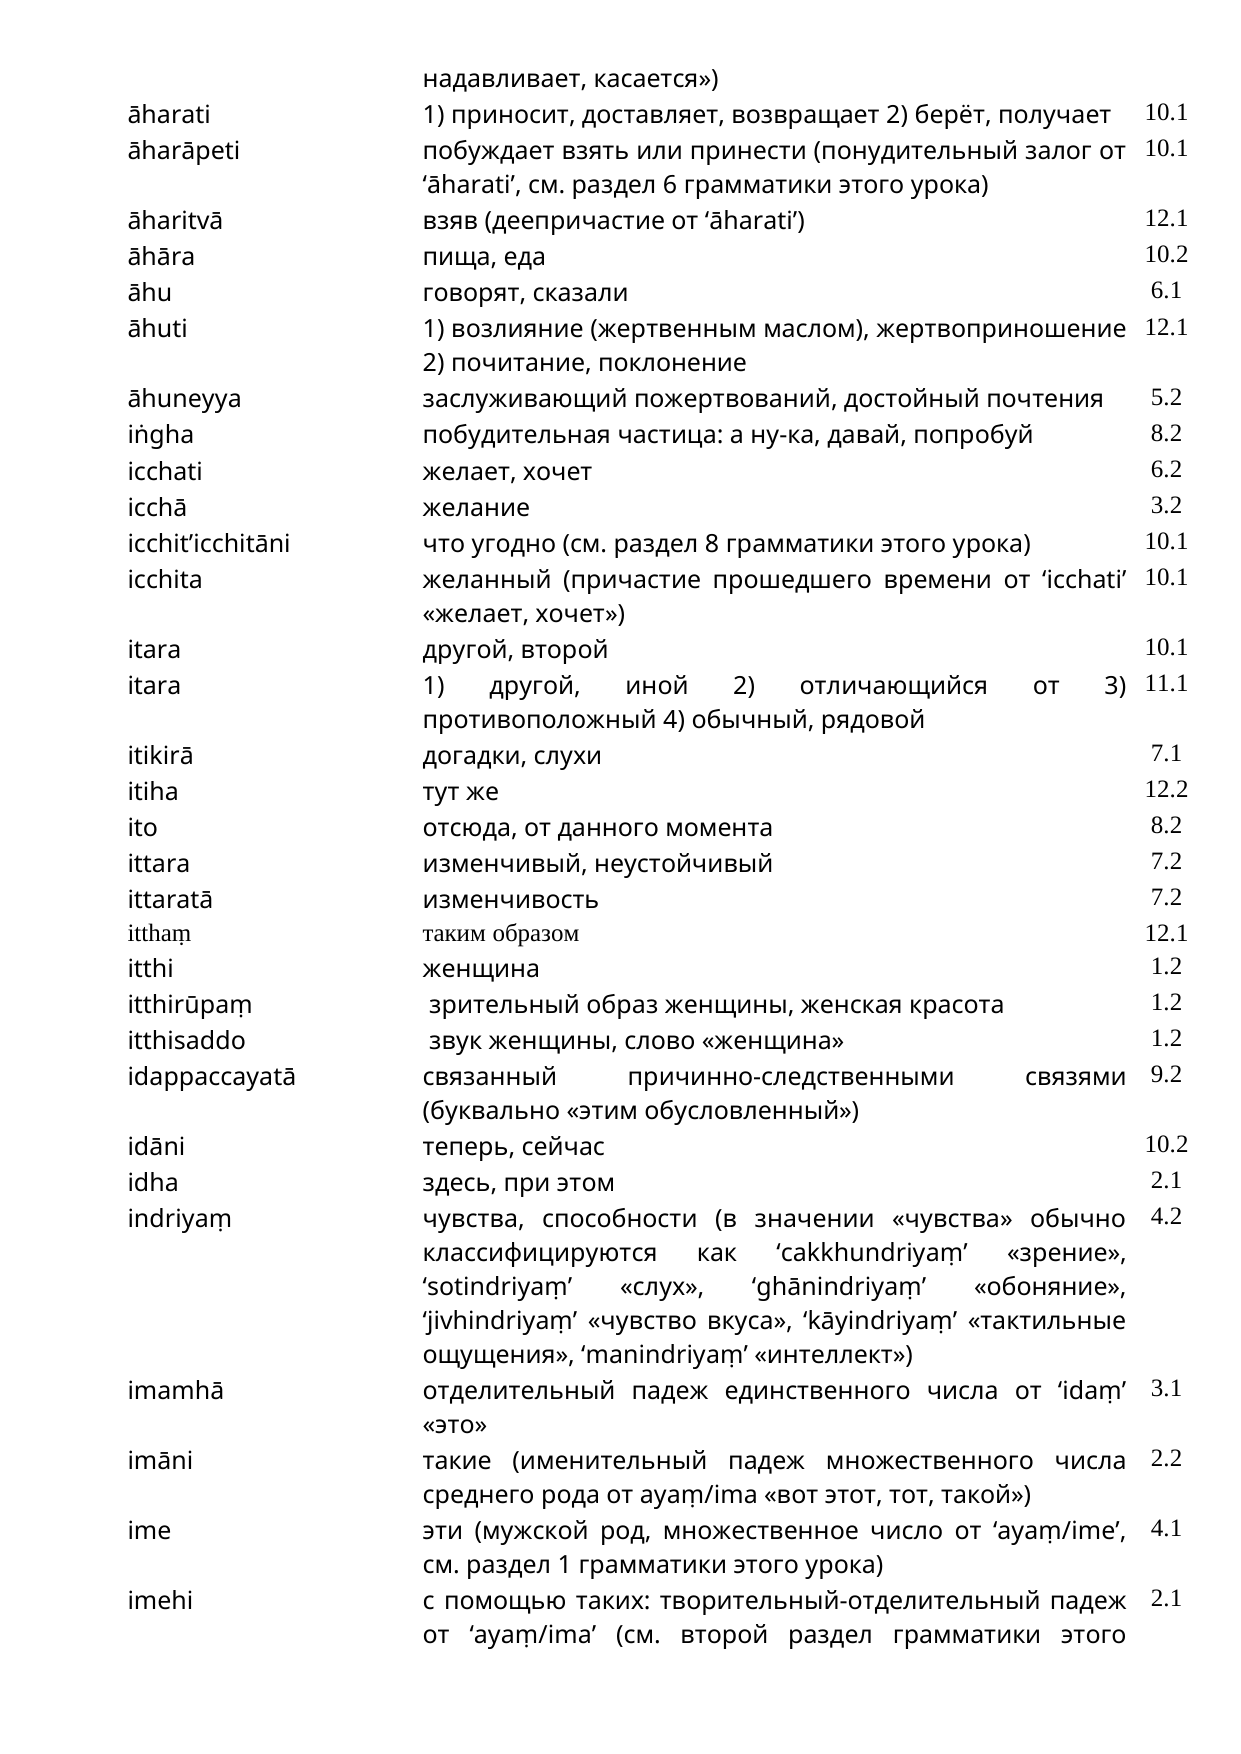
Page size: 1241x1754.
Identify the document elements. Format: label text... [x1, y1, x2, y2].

table_cell 2.1 [1129, 1581, 1203, 1651]
table_cell побудительная частица: а ну-ка, давай, попробуй [420, 415, 1129, 451]
table_cell женщина [420, 949, 1129, 984]
table_cell 1.2 [1129, 949, 1203, 984]
table_cell 2.2 [1129, 1441, 1203, 1511]
table_cell 12.1 [1129, 201, 1203, 237]
table_cell звук женщины, слово «женщина» [420, 1021, 1129, 1057]
table_cell āharāpeti [125, 131, 420, 201]
table_cell āharati [125, 95, 420, 131]
table_cell 7.2 [1129, 844, 1203, 880]
table_cell 10.2 [1129, 237, 1203, 273]
table_cell желание [420, 488, 1129, 523]
table_cell [125, 59, 420, 95]
table_cell теперь, сейчас [420, 1127, 1129, 1163]
table_cell надавливает, касается») [420, 59, 1129, 95]
table_cell 9.2 [1129, 1057, 1203, 1127]
table_cell 1) приносит, доставляет, возвращает 2) берёт, получает [420, 95, 1129, 131]
table_cell 10.2 [1129, 1127, 1203, 1163]
table_cell ito [125, 808, 420, 844]
table_cell 10.1 [1129, 560, 1203, 629]
table_cell 3.1 [1129, 1371, 1203, 1441]
table_cell 6.1 [1129, 273, 1203, 309]
table_cell imamhā [125, 1371, 420, 1441]
table_cell 1.2 [1129, 1021, 1203, 1057]
table_cell idappaccayatā [125, 1057, 420, 1127]
table_cell зрительный образ женщины, женская красота [420, 985, 1129, 1021]
table_cell icchit’icchitāni [125, 524, 420, 559]
table_cell āhuti [125, 309, 420, 379]
table_cell чувства, способности (в значении «чувства» обычно классифицируются как ‘cakkhundriyaṃ’ «зрение», ‘sotindriyaṃ’ «слух», ‘ghānindriyaṃ’ «обоняние», ‘jivhindriyaṃ’ «чувство вкуса», ‘kāyindriyaṃ’ «тактильные ощущения», ‘manindriyaṃ’ «интеллект») [420, 1199, 1129, 1371]
table_cell āharitvā [125, 201, 420, 237]
table_cell 8.2 [1129, 808, 1203, 844]
table_cell 12.2 [1129, 772, 1203, 808]
table_cell 8.2 [1129, 415, 1203, 451]
table_cell побуждает взять или принести (понудительный залог от ‘āharati’, см. раздел 6 грамматики этого урока) [420, 131, 1129, 201]
table_cell эти (мужской род, множественное число от ‘ayaṃ/ime’, см. раздел 1 грамматики этого урока) [420, 1511, 1129, 1581]
table_cell 10.1 [1129, 630, 1203, 666]
table_cell idāni [125, 1127, 420, 1163]
table_cell 10.1 [1129, 131, 1203, 201]
table_cell itara [125, 666, 420, 736]
table_cell 12.1 [1129, 916, 1203, 948]
table_cell другой, второй [420, 630, 1129, 666]
table_cell заслуживающий пожертвований, достойный почтения [420, 379, 1129, 415]
table_cell здесь, при этом [420, 1163, 1129, 1199]
table_cell 7.1 [1129, 736, 1203, 772]
table_cell itthisaddo [125, 1021, 420, 1057]
table_cell icchati [125, 451, 420, 487]
table_cell āhāra [125, 237, 420, 273]
table_cell 10.1 [1129, 95, 1203, 131]
table_cell таким образом [420, 916, 1129, 948]
table_cell ime [125, 1511, 420, 1581]
table_cell icchā [125, 488, 420, 523]
table_cell 1) другой, иной 2) отличающийся от 3) противоположный 4) обычный, рядовой [420, 666, 1129, 736]
table_cell āhuneyya [125, 379, 420, 415]
table_cell indriyaṃ [125, 1199, 420, 1371]
table_cell желает, хочет [420, 451, 1129, 487]
table_cell связанный причинно-следственными связями (буквально «этим обусловленный») [420, 1057, 1129, 1127]
table_cell 5.2 [1129, 379, 1203, 415]
table_cell 10.1 [1129, 524, 1203, 559]
table_cell itthi [125, 949, 420, 984]
table_cell 3.2 [1129, 488, 1203, 523]
table_cell с помощью таких: творительный-отделительный падеж от ‘ayaṃ/ima’ (см. второй раздел грамматики этого [420, 1581, 1129, 1651]
table_cell такие (именительный падеж множественного числа среднего рода от ayaṃ/ima «вот этот, тот, такой») [420, 1441, 1129, 1511]
table_cell пища, еда [420, 237, 1129, 273]
table_cell icchita [125, 560, 420, 629]
table_cell 1.2 [1129, 985, 1203, 1021]
table_cell ittaratā [125, 880, 420, 916]
table_cell itthaṃ [125, 916, 420, 948]
table_cell что угодно (см. раздел 8 грамматики этого урока) [420, 524, 1129, 559]
table_cell 7.2 [1129, 880, 1203, 916]
table_cell отделительный падеж единственного числа от ‘idaṃ’ «это» [420, 1371, 1129, 1441]
table_cell 4.2 [1129, 1199, 1203, 1371]
table_cell изменчивость [420, 880, 1129, 916]
table_cell 12.1 [1129, 309, 1203, 379]
table_cell говорят, сказали [420, 273, 1129, 309]
table_cell idha [125, 1163, 420, 1199]
table_cell взяв (деепричастие от ‘āharati’) [420, 201, 1129, 237]
table_cell догадки, слухи [420, 736, 1129, 772]
table_cell 2.1 [1129, 1163, 1203, 1199]
table_cell itiha [125, 772, 420, 808]
table_cell itthirūpaṃ [125, 985, 420, 1021]
table_cell желанный (причастие прошедшего времени от ‘icchati’ «желает, хочет») [420, 560, 1129, 629]
table_cell āhu [125, 273, 420, 309]
table_cell 6.2 [1129, 451, 1203, 487]
table_cell ittara [125, 844, 420, 880]
table_cell 1) возлияние (жертвенным маслом), жертвоприношение 2) почитание, поклонение [420, 309, 1129, 379]
table_cell imāni [125, 1441, 420, 1511]
table_cell 11.1 [1129, 666, 1203, 736]
table_cell iṅgha [125, 415, 420, 451]
table_cell отсюда, от данного момента [420, 808, 1129, 844]
table_cell 4.1 [1129, 1511, 1203, 1581]
table_cell изменчивый, неустойчивый [420, 844, 1129, 880]
table_cell itikirā [125, 736, 420, 772]
table_cell тут же [420, 772, 1129, 808]
table_cell itara [125, 630, 420, 666]
table_cell [1129, 59, 1203, 95]
table_cell imehi [125, 1581, 420, 1651]
